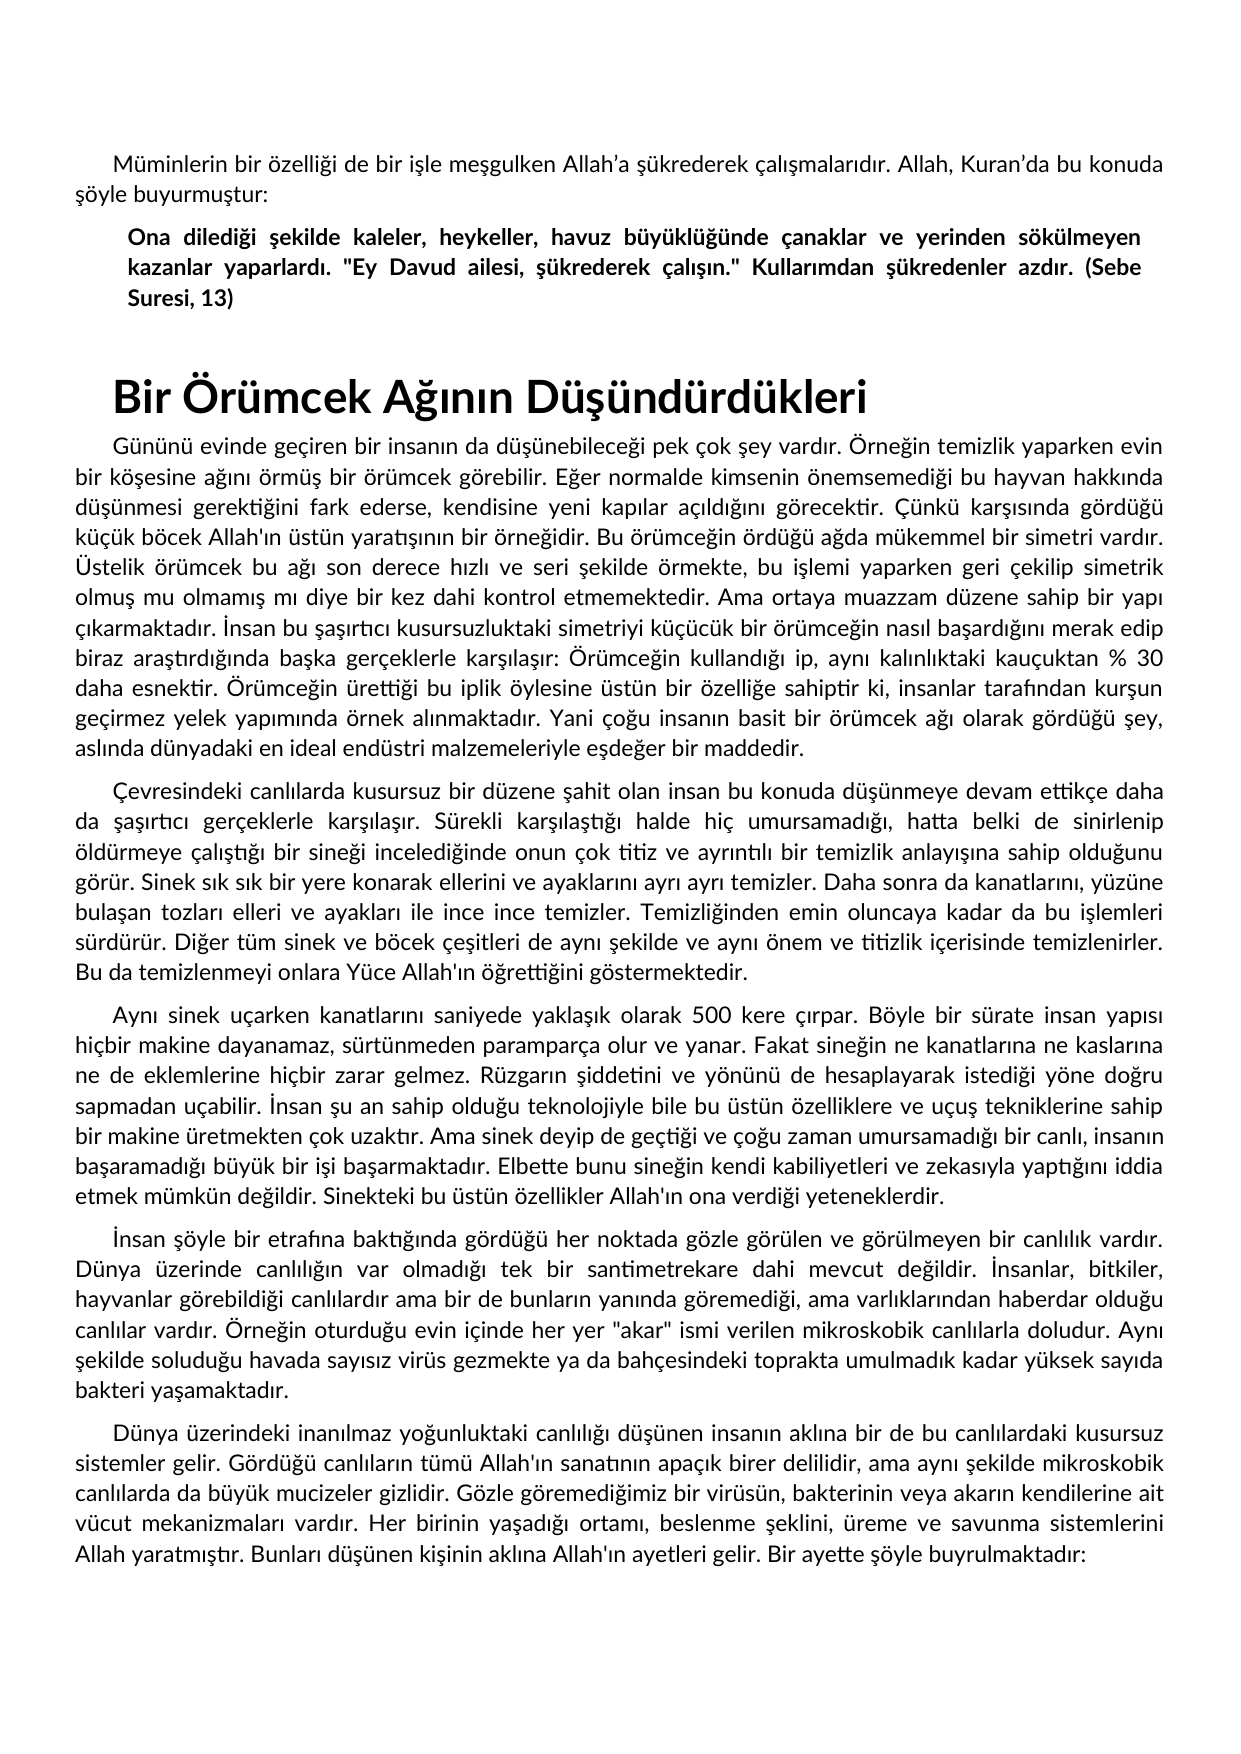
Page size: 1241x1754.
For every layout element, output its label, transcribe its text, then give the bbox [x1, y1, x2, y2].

subtitle Bir Örümcek Ağının Düşündürdükleri [112, 369, 1165, 424]
text Dünya üzerindeki inanılmaz yoğunluktaki canlılığı düşünen insanın aklına bir de bu canlılardaki kusursuz sistemler gelir. Gördüğü canlıların tümü Allah'ın sanatının apaçık birer delilidir, ama aynı şekilde mikroskobik canlılarda da büyük mucizeler gizlidir. Gözle göremediğimiz bir virüsün, bakterinin veya akarın kendilerine ait vücut mekanizmaları vardır. Her birinin yaşadığı ortamı, beslenme şeklini, üreme ve savunma sistemlerini Allah yaratmıştır. Bunları düşünen kişinin aklına Allah'ın ayetleri gelir. Bir ayette şöyle buyrulmaktadır: [75, 1418, 1165, 1567]
text Aynı sinek uçarken kanatlarını saniyede yaklaşık olarak 500 kere çırpar. Böyle bir sürate insan yapısı hiçbir makine dayanamaz, sürtünmeden paramparça olur ve yanar. Fakat sineğin ne kanatlarına ne kaslarına ne de eklemlerine hiçbir zarar gelmez. Rüzgarın şiddetini ve yönünü de hesaplayarak istediği yöne doğru sapmadan uçabilir. İnsan şu an sahip olduğu teknolojiyle bile bu üstün özelliklere ve uçuş tekniklerine sahip bir makine üretmekten çok uzaktır. Ama sinek deyip de geçtiği ve çoğu zaman umursamadığı bir canlı, insanın başaramadığı büyük bir işi başarmaktadır. Elbette bunu sineğin kendi kabiliyetleri ve zekasıyla yaptığını iddia etmek mümkün değildir. Sinekteki bu üstün özellikler Allah'ın ona verdiği yeteneklerdir. [75, 1001, 1165, 1209]
text Çevresindeki canlılarda kusursuz bir düzene şahit olan insan bu konuda düşünmeye devam ettikçe daha da şaşırtıcı gerçeklerle karşılaşır. Sürekli karşılaştığı halde hiç umursamadığı, hatta belki de sinirlenip öldürmeye çalıştığı bir sineği incelediğinde onun çok titiz ve ayrıntılı bir temizlik anlayışına sahip olduğunu görür. Sinek sık sık bir yere konarak ellerini ve ayaklarını ayrı ayrı temizler. Daha sonra da kanatlarını, yüzüne bulaşan tozları elleri ve ayakları ile ince ince temizler. Temizliğinden emin oluncaya kadar da bu işlemleri sürdürür. Diğer tüm sinek ve böcek çeşitleri de aynı şekilde ve aynı önem ve titizlik içerisinde temizlenirler. Bu da temizlenmeyi onlara Yüce Allah'ın öğrettiğini göstermektedir. [75, 777, 1165, 986]
text Müminlerin bir özelliği de bir işle meşgulken Allah’a şükrederek çalışmalarıdır. Allah, Kuran’da bu konuda şöyle buyurmuştur: [75, 150, 1165, 208]
text Ona dilediği şekilde kaleler, heykeller, havuz büyüklüğünde çanaklar ve yerinden sökülmeyen kazanlar yaparlardı. "Ey Davud ailesi, şükrederek çalışın." Kullarımdan şükredenler azdır. (Sebe Suresi, 13) [127, 223, 1143, 311]
text İnsan şöyle bir etrafına baktığında gördüğü her noktada gözle görülen ve görülmeyen bir canlılık vardır. Dünya üzerinde canlılığın var olmadığı tek bir santimetrekare dahi mevcut değildir. İnsanlar, bitkiler, hayvanlar görebildiği canlılardır ama bir de bunların yanında göremediği, ama varlıklarından haberdar olduğu canlılar vardır. Örneğin oturduğu evin içinde her yer "akar" ismi verilen mikroskobik canlılarla doludur. Aynı şekilde soluduğu havada sayısız virüs gezmekte ya da bahçesindeki toprakta umulmadık kadar yüksek sayıda bakteri yaşamaktadır. [75, 1225, 1165, 1403]
text Gününü evinde geçiren bir insanın da düşünebileceği pek çok şey vardır. Örneğin temizlik yaparken evin bir köşesine ağını örmüş bir örümcek görebilir. Eğer normalde kimsenin önemsemediği bu hayvan hakkında düşünmesi gerektiğini fark ederse, kendisine yeni kapılar açıldığını görecektir. Çünkü karşısında gördüğü küçük böcek Allah'ın üstün yaratışının bir örneğidir. Bu örümceğin ördüğü ağda mükemmel bir simetri vardır. Üstelik örümcek bu ağı son derece hızlı ve seri şekilde örmekte, bu işlemi yaparken geri çekilip simetrik olmuş mu olmamış mı diye bir kez dahi kontrol etmemektedir. Ama ortaya muazzam düzene sahip bir yapı çıkarmaktadır. İnsan bu şaşırtıcı kusursuzluktaki simetriyi küçücük bir örümceğin nasıl başardığını merak edip biraz araştırdığında başka gerçeklerle karşılaşır: Örümceğin kullandığı ip, aynı kalınlıktaki kauçuktan % 30 daha esnektir. Örümceğin ürettiği bu iplik öylesine üstün bir özelliğe sahiptir ki, insanlar tarafından kurşun geçirmez yelek yapımında örnek alınmaktadır. Yani çoğu insanın basit bir örümcek ağı olarak gördüğü şey, aslında dünyadaki en ideal endüstri malzemeleriyle eşdeğer bir maddedir. [75, 432, 1165, 762]
